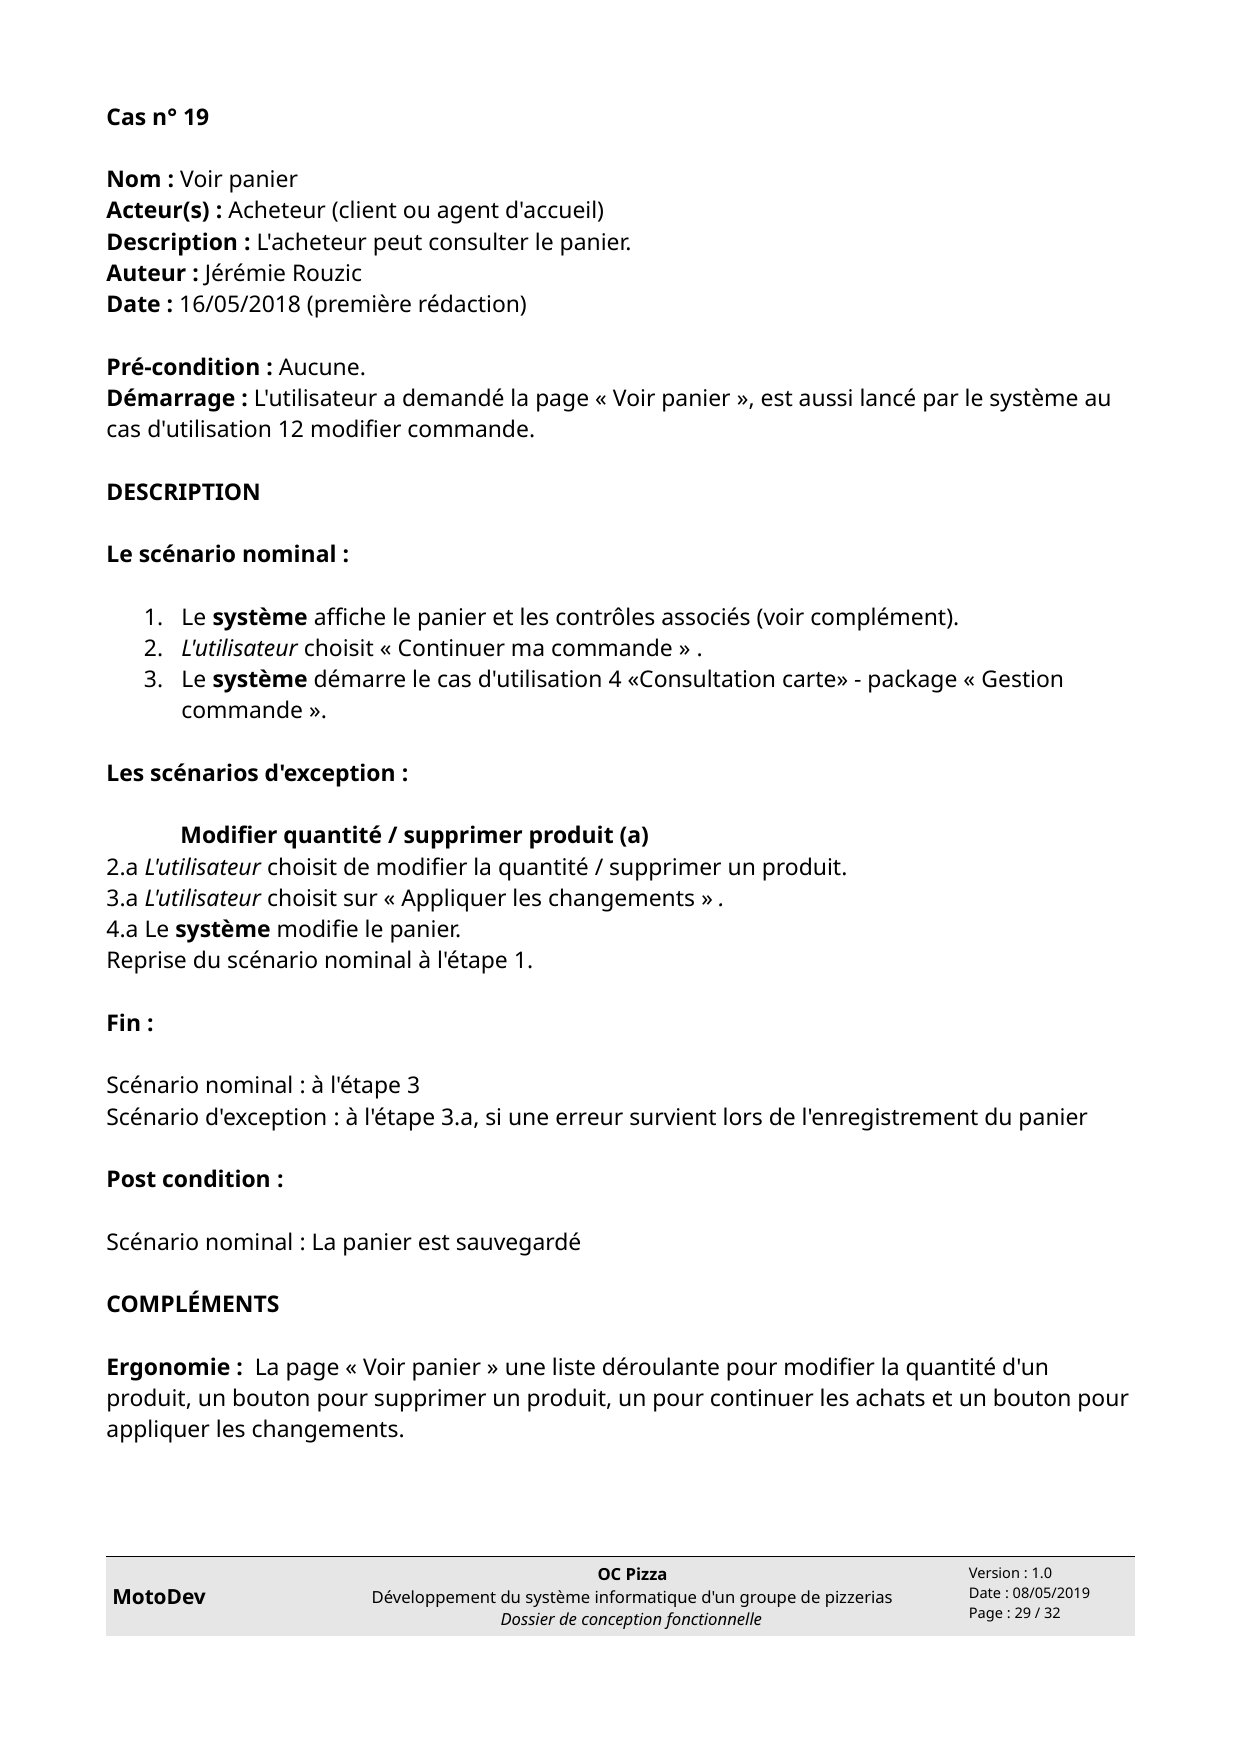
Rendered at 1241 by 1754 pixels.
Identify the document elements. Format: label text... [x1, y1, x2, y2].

text Scénario nominal : La panier est sauvegardé [106, 1225, 1134, 1257]
text Les scénarios d'exception : [106, 757, 1134, 788]
text Acteur(s) : Acheteur (client ou agent d'accueil) [106, 194, 1134, 225]
text COMPLÉMENTS [106, 1288, 1134, 1319]
text Auteur : Jérémie Rouzic [106, 257, 1134, 288]
text Le scénario nominal : [106, 538, 1134, 569]
text Post condition : [106, 1163, 1134, 1194]
list Le système démarre le cas d'utilisation 4 «Consultation carte» - package « Gestion commande ». [144, 663, 1134, 725]
text 4.a Le système modifie le panier. [106, 913, 1134, 944]
text 2.a L'utilisateur choisit de modifier la quantité / supprimer un produit. [106, 850, 1134, 882]
text Description : L'acheteur peut consulter le panier. [106, 225, 1134, 257]
text Fin : [106, 1007, 1134, 1038]
list Le système affiche le panier et les contrôles associés (voir complément). [144, 600, 1134, 632]
text Scénario d'exception : à l'étape 3.a, si une erreur survient lors de l'enregistrement du panier [106, 1100, 1134, 1132]
text Démarrage : L'utilisateur a demandé la page « Voir panier », est aussi lancé par le système au cas d'utilisation 12 modifier commande. [106, 382, 1134, 444]
text Scénario nominal : à l'étape 3 [106, 1069, 1134, 1100]
list L'utilisateur choisit « Continuer ma commande » . [144, 632, 1134, 663]
text 3.a L'utilisateur choisit sur « Appliquer les changements » . [106, 882, 1134, 913]
text DESCRIPTION [106, 475, 1134, 507]
text Nom : Voir panier [106, 163, 1134, 194]
text Cas n° 19 [106, 100, 1134, 132]
text Reprise du scénario nominal à l'étape 1. [106, 944, 1134, 975]
text Modifier quantité / supprimer produit (a) [106, 819, 1134, 850]
text Ergonomie : La page « Voir panier » une liste déroulante pour modifier la quantité d'un produit, un bouton pour supprimer un produit, un pour continuer les achats et un bouton pour appliquer les changements. [106, 1350, 1134, 1444]
text Pré-condition : Aucune. [106, 350, 1134, 382]
text Date : 16/05/2018 (première rédaction) [106, 288, 1134, 319]
